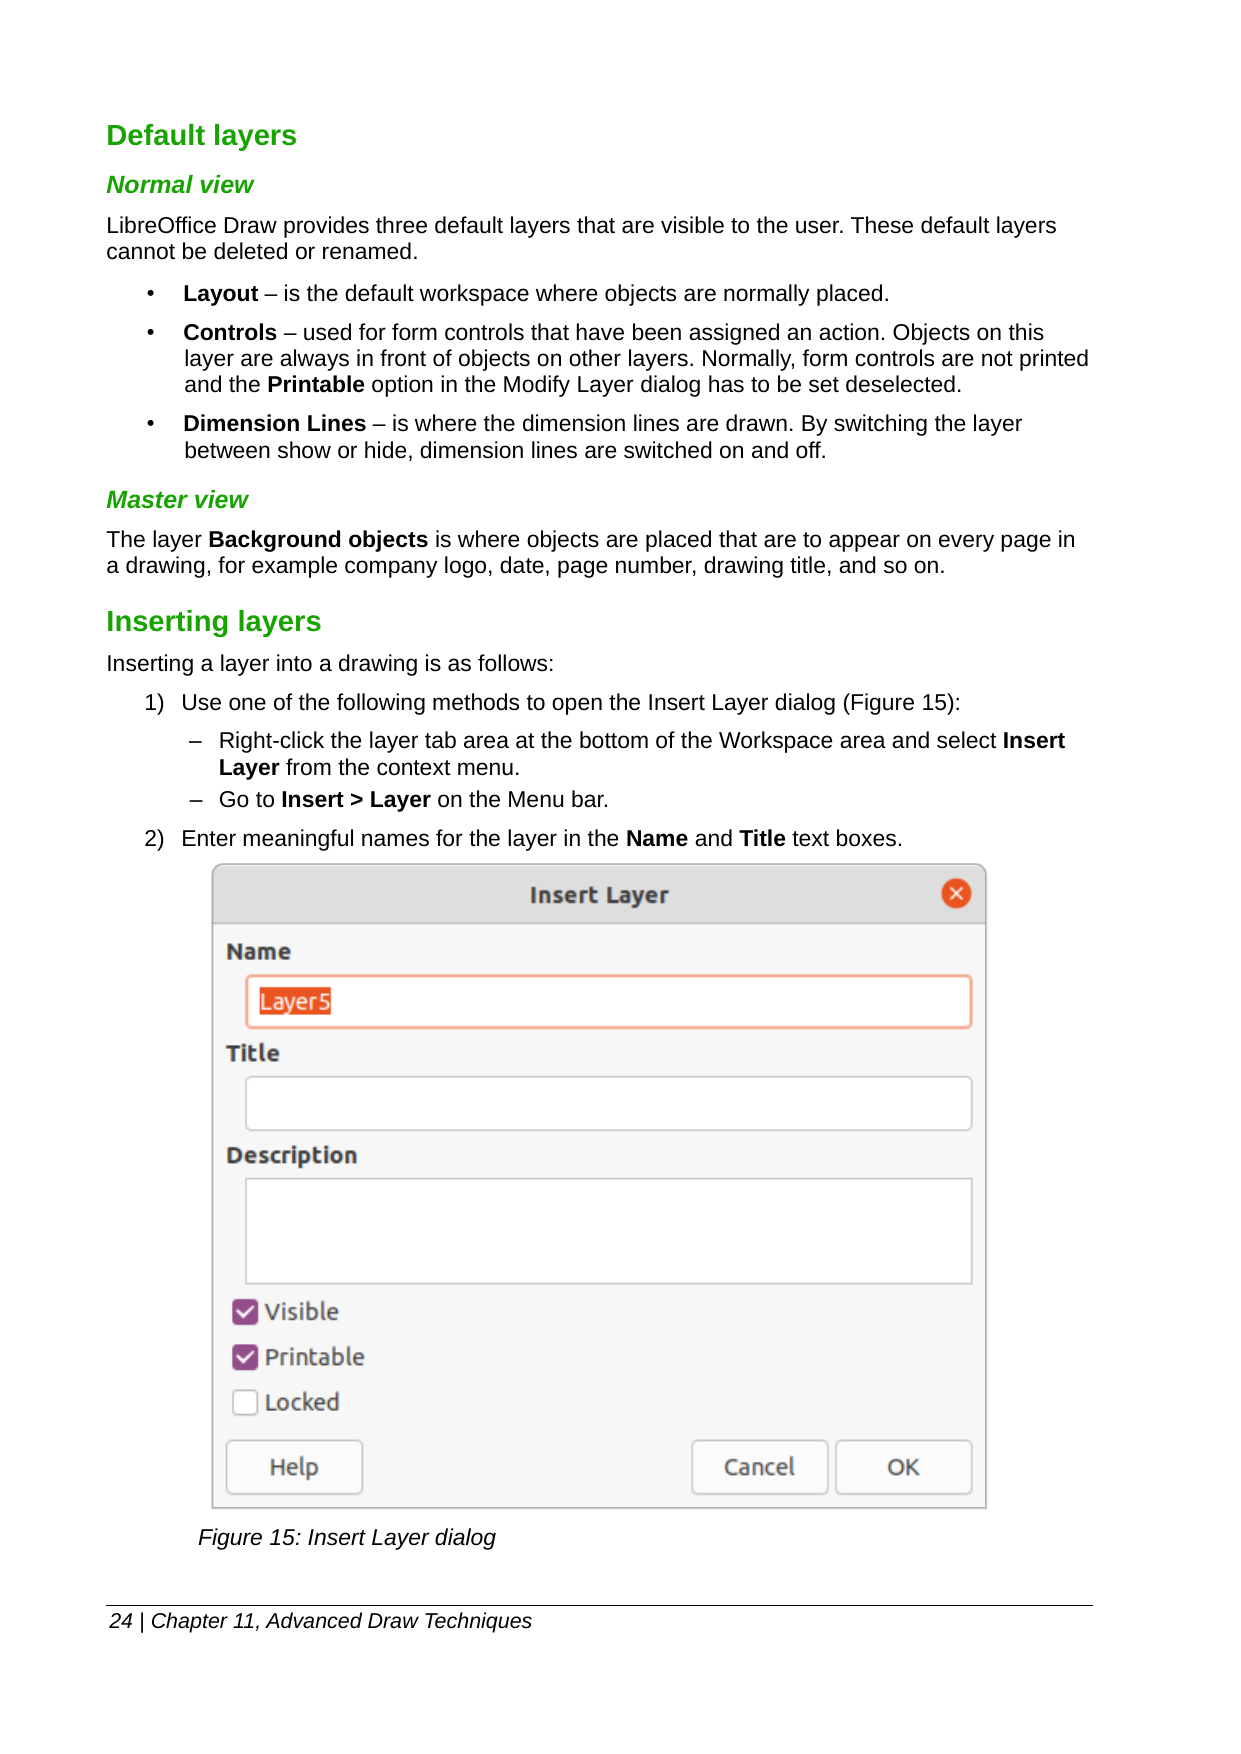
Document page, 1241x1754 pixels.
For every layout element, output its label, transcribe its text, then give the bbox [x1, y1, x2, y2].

text Inserting a layer into a drawing is as follows: [106, 649, 1093, 676]
subtitle Normal view [106, 170, 1093, 199]
list Controls – used for form controls that have been assigned an action. Objects on this layer are always in front of objects on other layers. Normally, form controls are not printed and the Printable option in the Modify Layer dialog has to be set deselected. [144, 316, 1093, 398]
text The layer Background objects is where objects are placed that are to appear on every page in a drawing, for example company logo, date, page number, drawing title, and so on. [106, 526, 1093, 578]
list Layout – is the default workspace where objects are normally placed. [144, 277, 1093, 306]
text LibreOffice Draw provides three default layers that are visible to the user. These default layers cannot be deleted or renamed. [106, 212, 1093, 264]
list Right-click the layer tab area at the bottom of the Workspace area and select Insert Layer from the context menu. [189, 727, 1093, 780]
list Dimension Lines – is where the dimension lines are drawn. By switching the layer between show or hide, dimension lines are switched on and off. [144, 407, 1093, 466]
subtitle Master view [106, 484, 1093, 513]
subtitle Inserting layers [106, 603, 1093, 637]
list Enter meaningful names for the layer in the Name and Title text boxes. [164, 825, 1093, 851]
text Figure 15: Insert Layer dialog [198, 1524, 1001, 1550]
list Use one of the following methods to open the Insert Layer dialog (Figure 15): [164, 688, 1093, 715]
list Go to Insert > Layer on the Menu bar. [189, 786, 1093, 813]
subtitle Default layers [106, 118, 1093, 152]
picture [197, 863, 1002, 1524]
